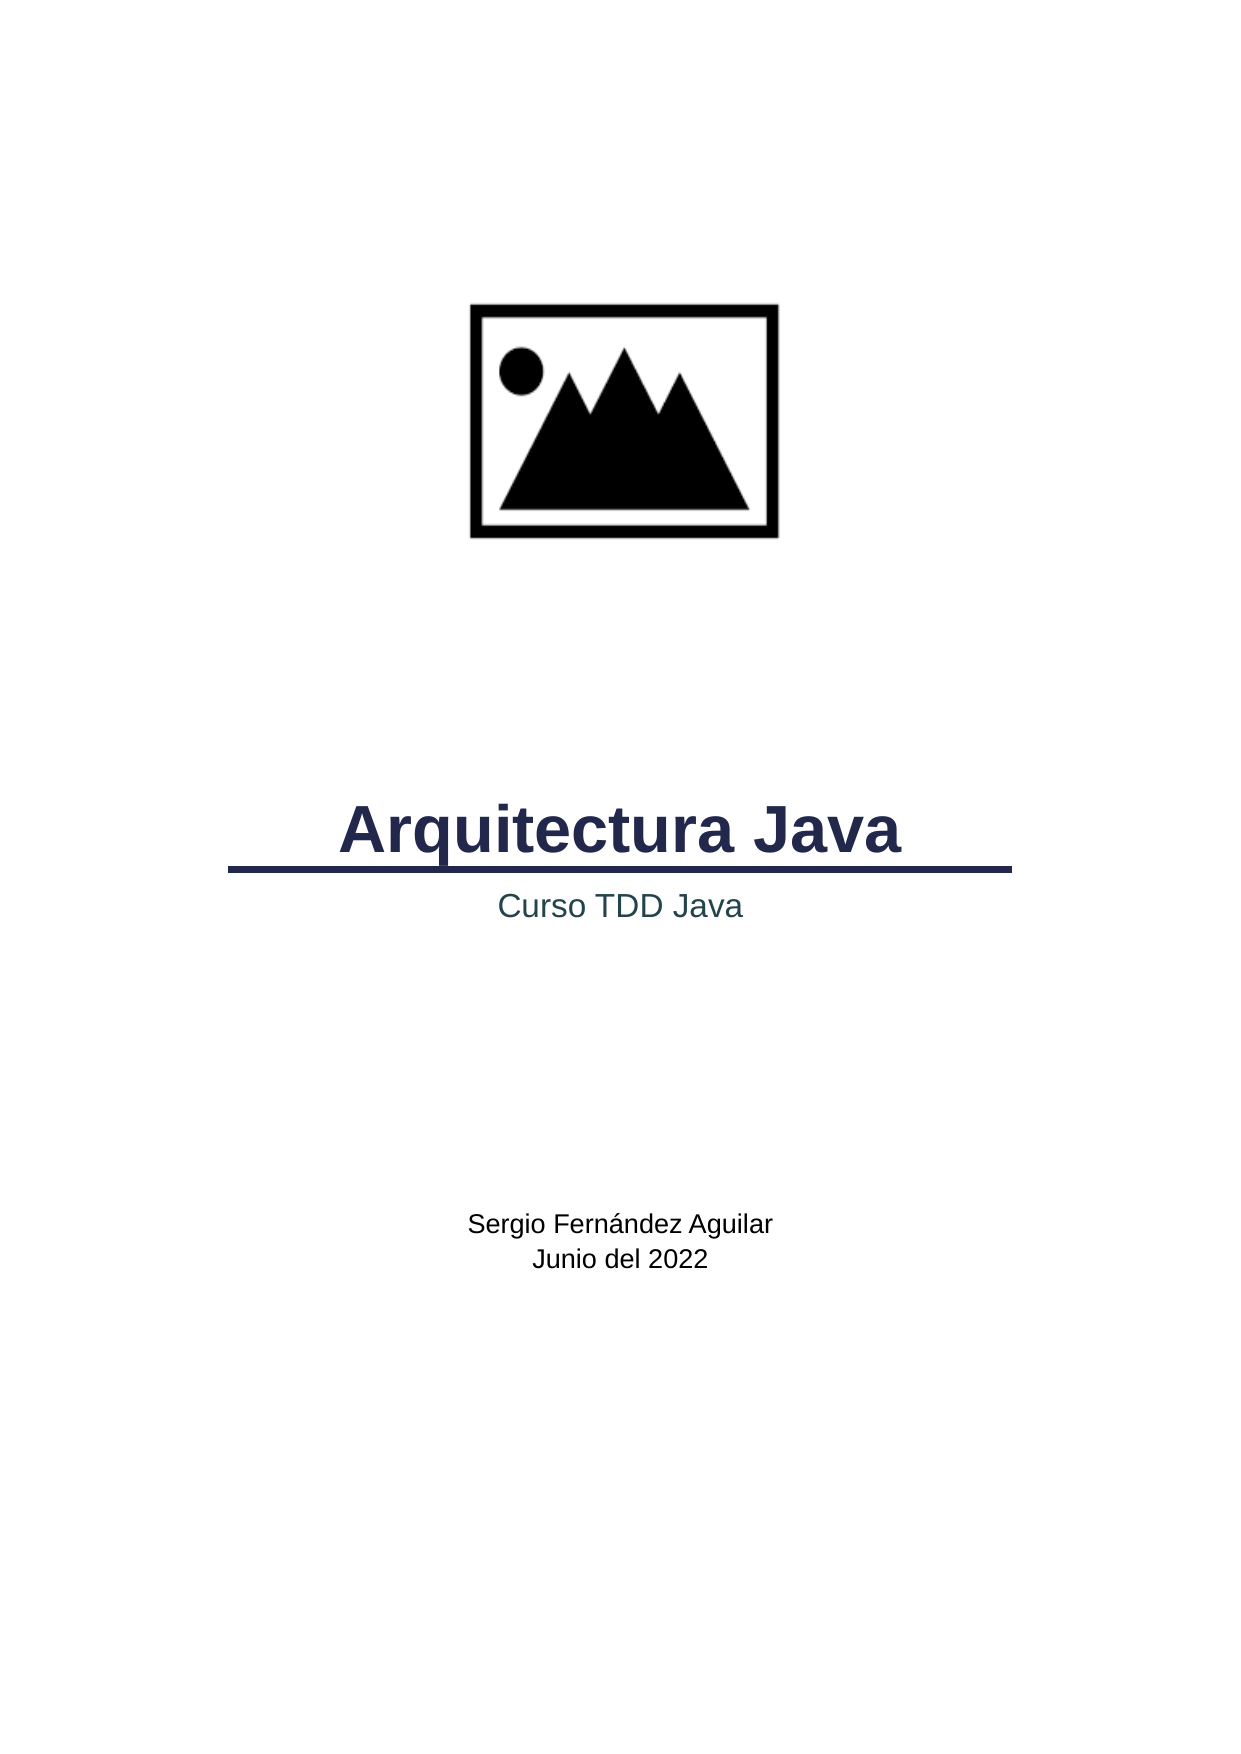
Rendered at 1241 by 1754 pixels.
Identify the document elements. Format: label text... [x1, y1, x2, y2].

text Junio del 2022 [118, 1243, 1122, 1275]
text Sergio Fernández Aguilar [118, 1208, 1122, 1239]
title Arquitectura Java [118, 790, 1122, 867]
picture [432, 228, 808, 605]
subtitle Curso TDD Java [118, 886, 1122, 924]
